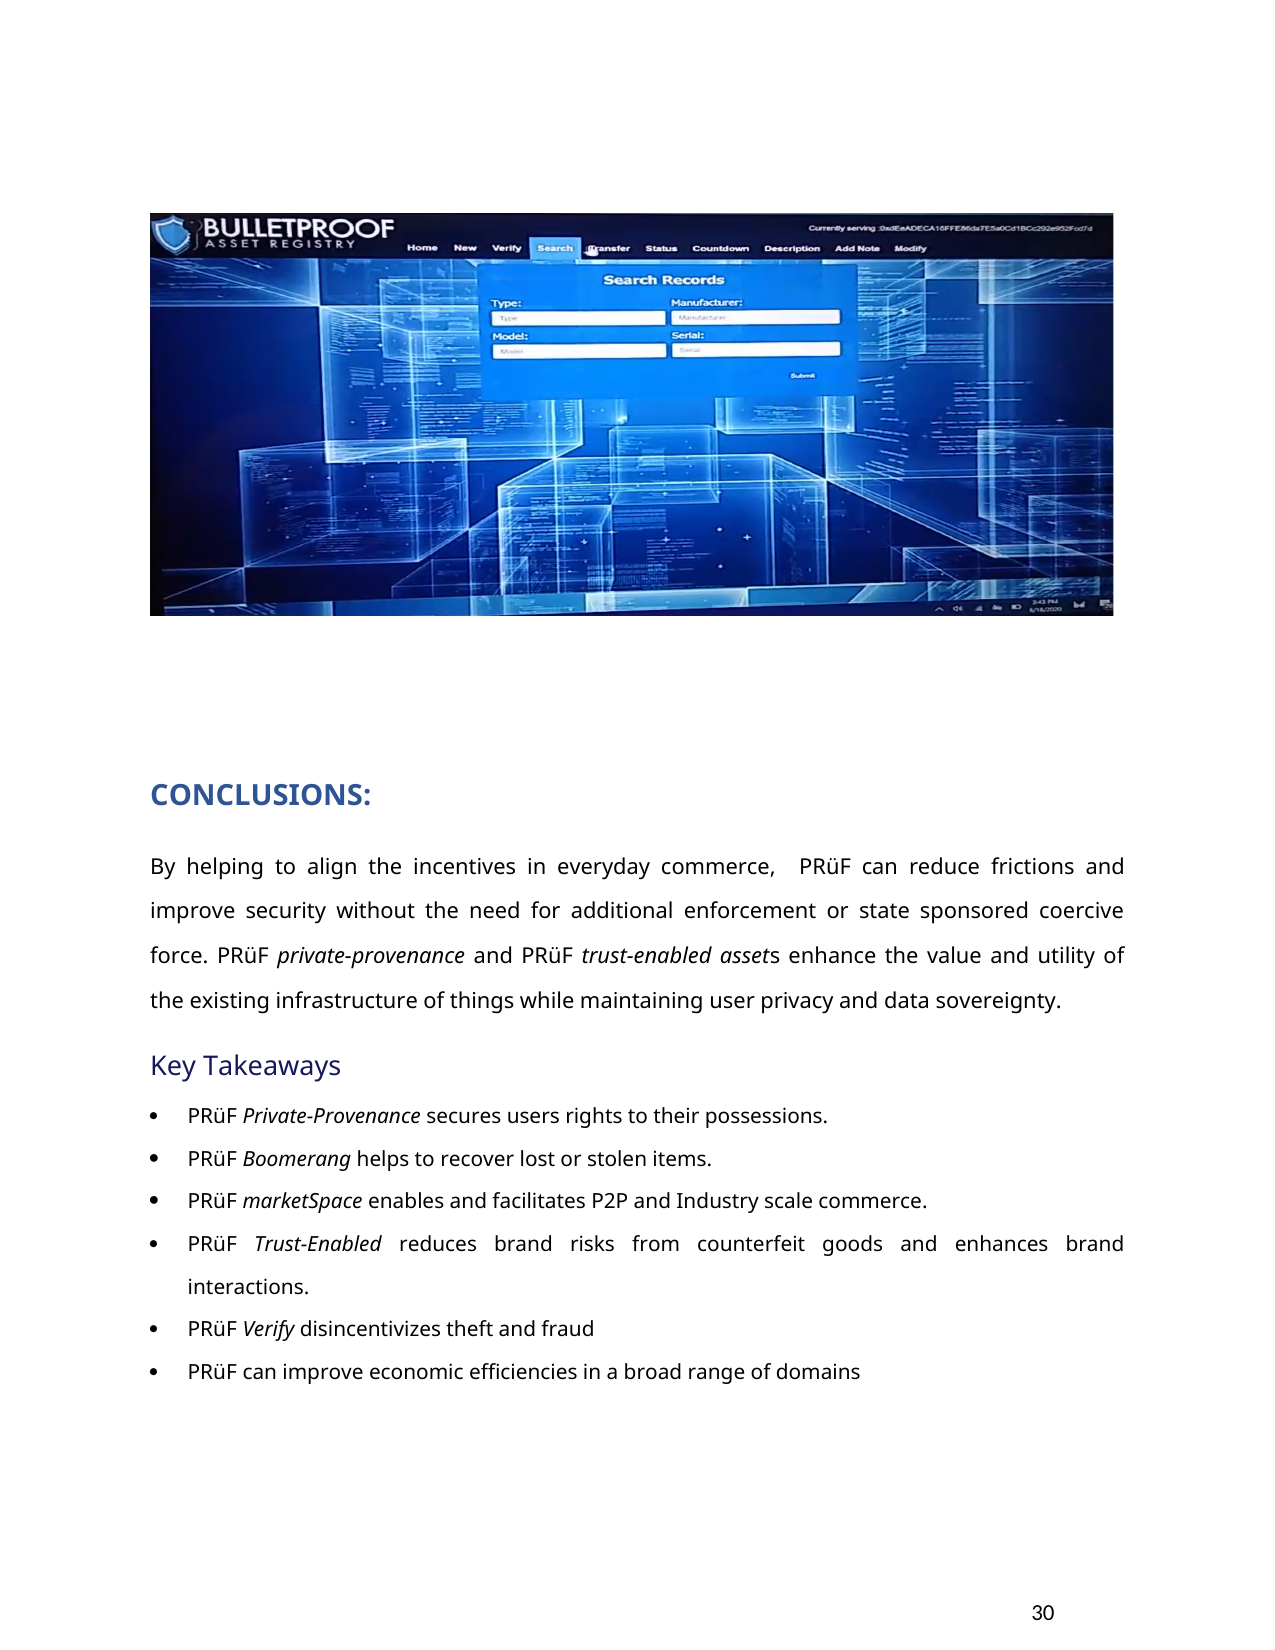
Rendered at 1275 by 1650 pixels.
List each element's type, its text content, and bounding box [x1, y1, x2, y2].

list PRüF Boomerang helps to recover lost or stolen items. [150, 1144, 1125, 1172]
list PRüF marketSpace enables and facilitates P2P and Industry scale commerce. [150, 1187, 1125, 1215]
list PRüF Private-Provenance secures users rights to their possessions. [150, 1101, 1125, 1130]
picture [150, 213, 1114, 616]
list PRüF can improve economic efficiencies in a broad range of domains [150, 1357, 1125, 1385]
list PRüF Verify disincentivizes theft and fraud [150, 1314, 1125, 1343]
text By helping to align the incentives in everyday commerce, PRüF can reduce frictions and improve security without the need for additional enforcement or state sponsored coercive force. PRüF private-provenance and PRüF trust-enabled assets enhance the value and utility of the existing infrastructure of things while maintaining user privacy and data sovereignty. [150, 851, 1125, 1014]
text CONCLUSIONS: [150, 774, 1125, 814]
subtitle Key Takeaways [150, 1046, 1125, 1083]
list PRüF Trust-Enabled reduces brand risks from counterfeit goods and enhances brand interactions. [150, 1229, 1125, 1300]
